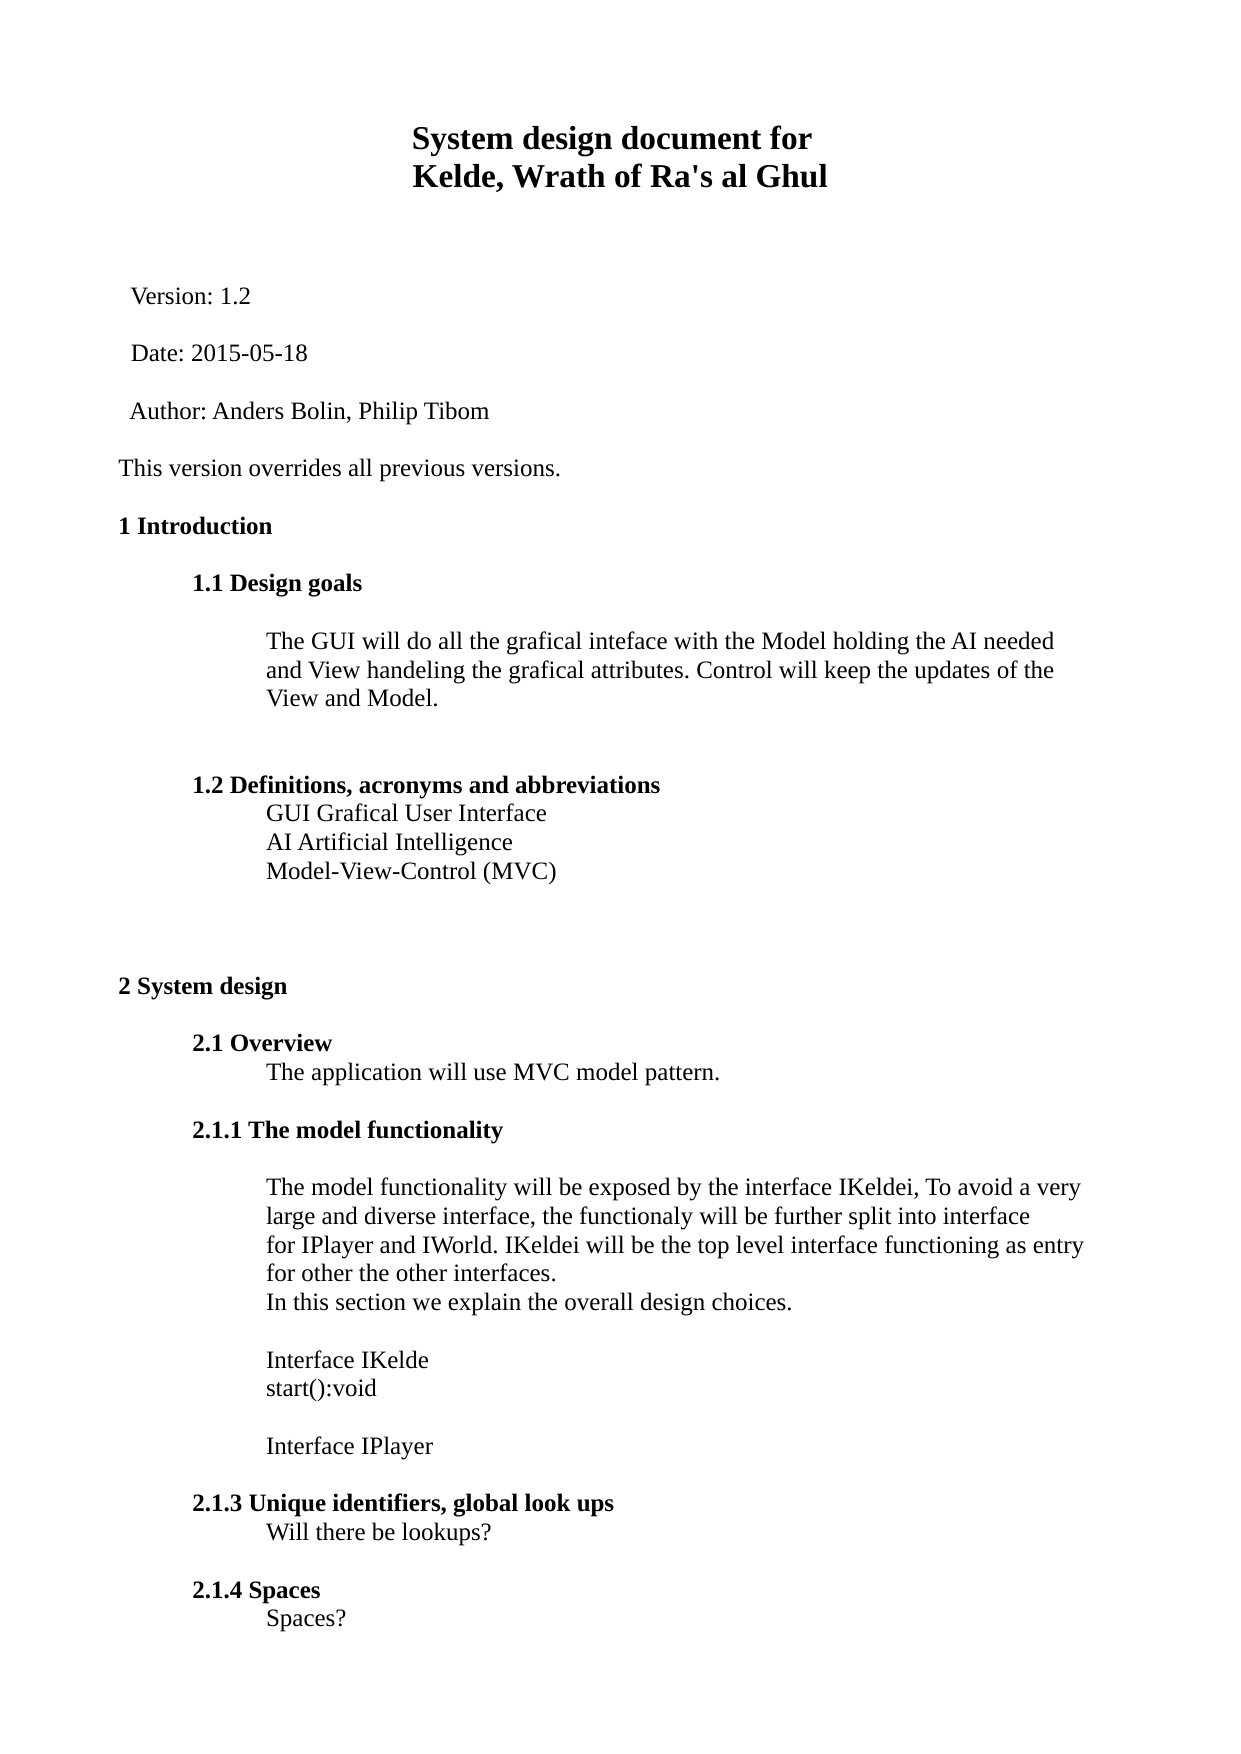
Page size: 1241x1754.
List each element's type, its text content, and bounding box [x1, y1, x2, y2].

text GUI Grafical User Interface [118, 798, 1122, 827]
text Kelde, Wrath of Ra's al Ghul [118, 156, 1122, 195]
text Model-View-Control (MVC) [118, 856, 1122, 885]
text The application will use MVC model pattern. [118, 1057, 1122, 1086]
text Date: 2015-05-18 [118, 338, 1122, 367]
text 2.1.4 Spaces [118, 1575, 1122, 1603]
text The model functionality will be exposed by the interface IKeldei, To avoid a very [118, 1172, 1122, 1201]
text View and Model. [118, 683, 1122, 712]
text The GUI will do all the grafical inteface with the Model holding the AI needed [118, 626, 1122, 655]
text Interface IKelde [118, 1345, 1122, 1373]
text Interface IPlayer [118, 1431, 1122, 1460]
text This version overrides all previous versions. [118, 453, 1122, 482]
text Will there be lookups? [118, 1517, 1122, 1546]
text 2.1.3 Unique identifiers, global look ups [118, 1488, 1122, 1517]
text start():void [118, 1373, 1122, 1402]
text In this section we explain the overall design choices. [118, 1287, 1122, 1316]
text Spaces? [118, 1603, 1122, 1632]
text Author: Anders Bolin, Philip Tibom [118, 396, 1122, 425]
text 1.1 Design goals [118, 568, 1122, 597]
text for IPlayer and IWorld. IKeldei will be the top level interface functioning as entry [118, 1230, 1122, 1258]
text 1 Introduction [118, 511, 1122, 540]
text System design document for [118, 118, 1122, 156]
text Version: 1.2 [118, 281, 1122, 310]
text 2 System design [118, 971, 1122, 1000]
text 2.1 Overview [118, 1028, 1122, 1057]
text large and diverse interface, the functionaly will be further split into interface [118, 1201, 1122, 1230]
text 1.2 Definitions, acronyms and abbreviations [118, 770, 1122, 798]
text AI Artificial Intelligence [118, 827, 1122, 856]
text for other the other interfaces. [118, 1258, 1122, 1287]
text 2.1.1 The model functionality [118, 1115, 1122, 1143]
text and View handeling the grafical attributes. Control will keep the updates of the [118, 655, 1122, 683]
